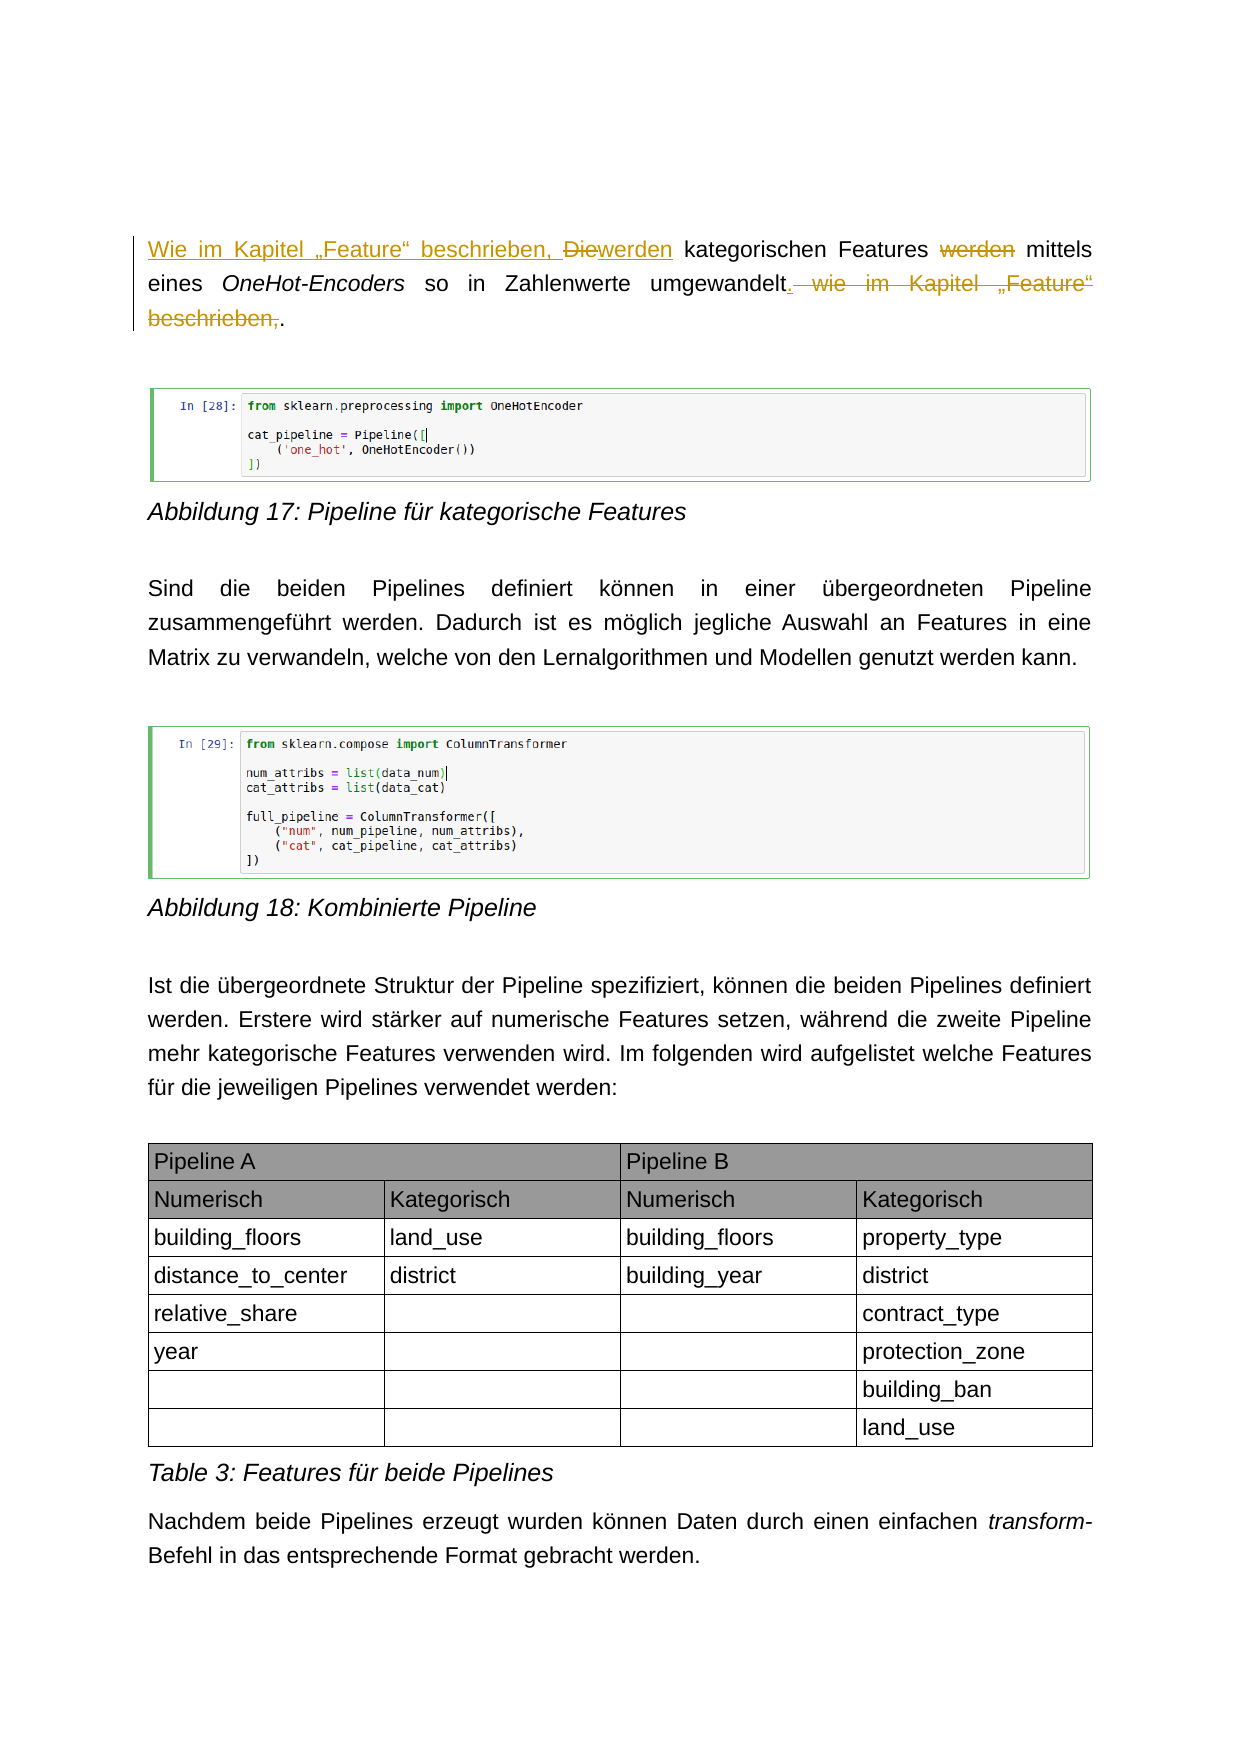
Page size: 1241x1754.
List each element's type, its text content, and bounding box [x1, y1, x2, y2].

table_cell [149, 1371, 384, 1408]
table_cell Kategorisch [385, 1181, 620, 1218]
table_cell Numerisch [149, 1181, 384, 1218]
table_cell [385, 1371, 620, 1408]
table_cell [385, 1409, 620, 1446]
table_cell building_floors [621, 1219, 856, 1256]
table_cell property_type [857, 1219, 1092, 1256]
table_cell [385, 1333, 620, 1370]
table_cell district [857, 1257, 1092, 1294]
table_cell [621, 1295, 856, 1332]
text Table 3: Features für beide Pipelines [148, 1458, 1092, 1487]
text Sind die beiden Pipelines definiert können in einer übergeordneten Pipeline zusammengeführt werden. Dadurch ist es möglich jegliche Auswahl an Features in eine Matrix zu verwandeln, welche von den Lernalgorithmen und Modellen genutzt werden kann. [148, 575, 1092, 670]
table_cell distance_to_center [149, 1257, 384, 1294]
table_cell year [149, 1333, 384, 1370]
table_cell [385, 1295, 620, 1332]
table_cell Kategorisch [857, 1181, 1092, 1218]
text Wie im Kapitel „Feature“ beschrieben, werden kategorischen Features mittels eines OneHot-Encoders so in Zahlenwerte umgewandelt.. [148, 236, 1092, 331]
table_cell building_ban [857, 1371, 1092, 1408]
table_cell [621, 1409, 856, 1446]
table_cell Numerisch [621, 1181, 856, 1218]
table_cell land_use [385, 1219, 620, 1256]
text Ist die übergeordnete Struktur der Pipeline spezifiziert, können die beiden Pipelines definiert werden. Erstere wird stärker auf numerische Features setzen, während die zweite Pipeline mehr kategorische Features verwenden wird. Im folgenden wird aufgelistet welche Features für die jeweiligen Pipelines verwendet werden: [148, 972, 1092, 1101]
table_cell land_use [857, 1409, 1092, 1446]
table_header Pipeline A [149, 1144, 620, 1180]
picture [147, 724, 1093, 880]
text Abbildung 18: Kombinierte Pipeline [148, 880, 1092, 922]
table_cell [621, 1333, 856, 1370]
table_cell protection_zone [857, 1333, 1092, 1370]
picture [147, 385, 1093, 483]
table_header Pipeline B [621, 1144, 1092, 1180]
table_cell district [385, 1257, 620, 1294]
table_cell [621, 1371, 856, 1408]
table_cell [149, 1409, 384, 1446]
table_cell building_floors [149, 1219, 384, 1256]
text Nachdem beide Pipelines erzeugt wurden können Daten durch einen einfachen transform-Befehl in das entsprechende Format gebracht werden. [148, 1508, 1092, 1569]
text Abbildung 17: Pipeline für kategorische Features [148, 483, 1092, 525]
table_cell contract_type [857, 1295, 1092, 1332]
table_cell building_year [621, 1257, 856, 1294]
table_cell relative_share [149, 1295, 384, 1332]
